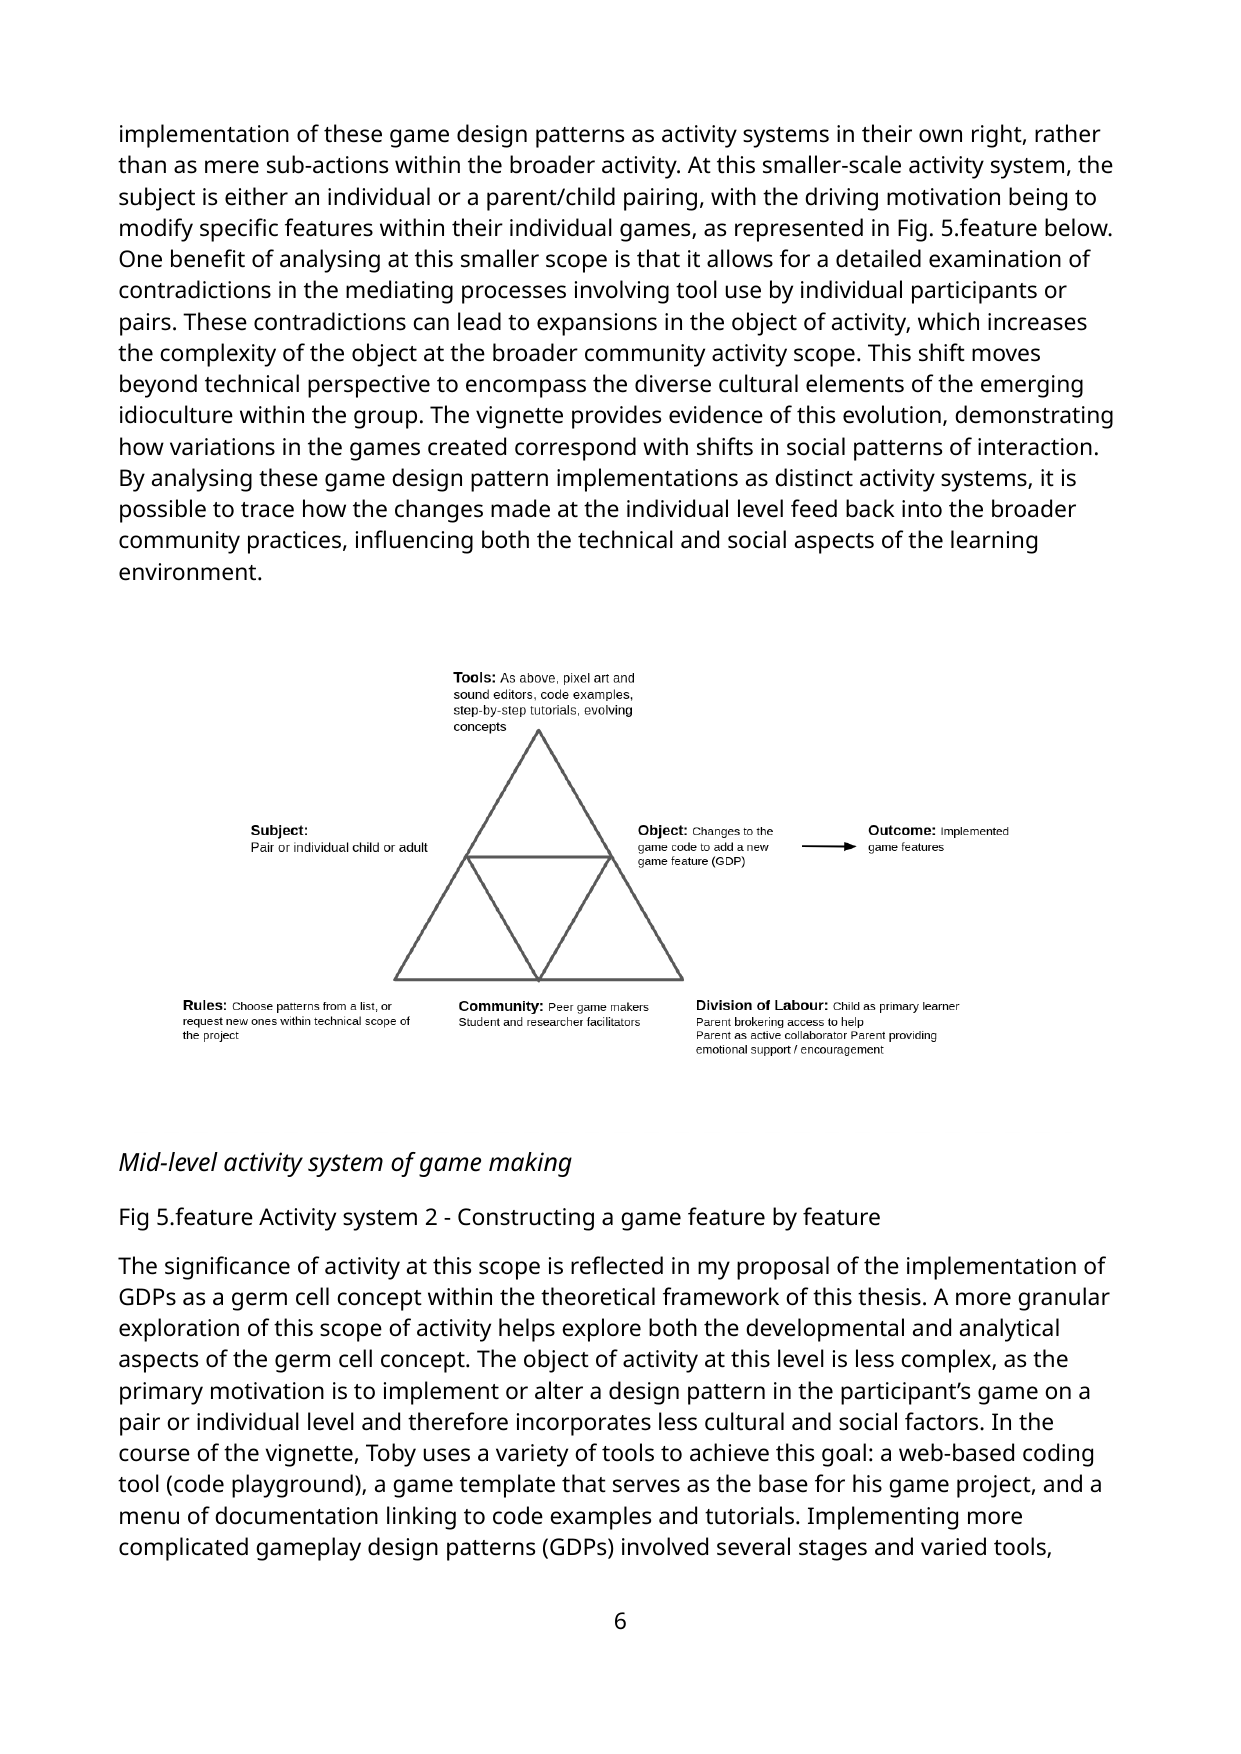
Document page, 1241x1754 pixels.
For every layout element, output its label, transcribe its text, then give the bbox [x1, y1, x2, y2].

text Mid-level activity system of game making [118, 1145, 1122, 1179]
picture [118, 595, 1072, 1133]
text implementation of these game design patterns as activity systems in their own right, rather than as mere sub-actions within the broader activity. At this smaller-scale activity system, the subject is either an individual or a parent/child pairing, with the driving motivation being to modify specific features within their individual games, as represented in Fig. 5.feature below. One benefit of analysing at this smaller scope is that it allows for a detailed examination of contradictions in the mediating processes involving tool use by individual participants or pairs. These contradictions can lead to expansions in the object of activity, which increases the complexity of the object at the broader community activity scope. This shift moves beyond technical perspective to encompass the diverse cultural elements of the emerging idioculture within the group. The vignette provides evidence of this evolution, demonstrating how variations in the games created correspond with shifts in social patterns of interaction. By analysing these game design pattern implementations as distinct activity systems, it is possible to trace how the changes made at the individual level feed back into the broader community practices, influencing both the technical and social aspects of the learning environment. [118, 118, 1122, 587]
text The significance of activity at this scope is reflected in my proposal of the implementation of GDPs as a germ cell concept within the theoretical framework of this thesis. A more granular exploration of this scope of activity helps explore both the developmental and analytical aspects of the germ cell concept. The object of activity at this level is less complex, as the primary motivation is to implement or alter a design pattern in the participant’s game on a pair or individual level and therefore incorporates less cultural and social factors. In the course of the vignette, Toby uses a variety of tools to achieve this goal: a web-based coding tool (code playground), a game template that serves as the base for his game project, and a menu of documentation linking to code examples and tutorials. Implementing more complicated gameplay design patterns (GDPs) involved several stages and varied tools, [118, 1250, 1122, 1562]
text Fig 5.feature Activity system 2 - Constructing a game feature by feature [118, 1201, 1122, 1232]
